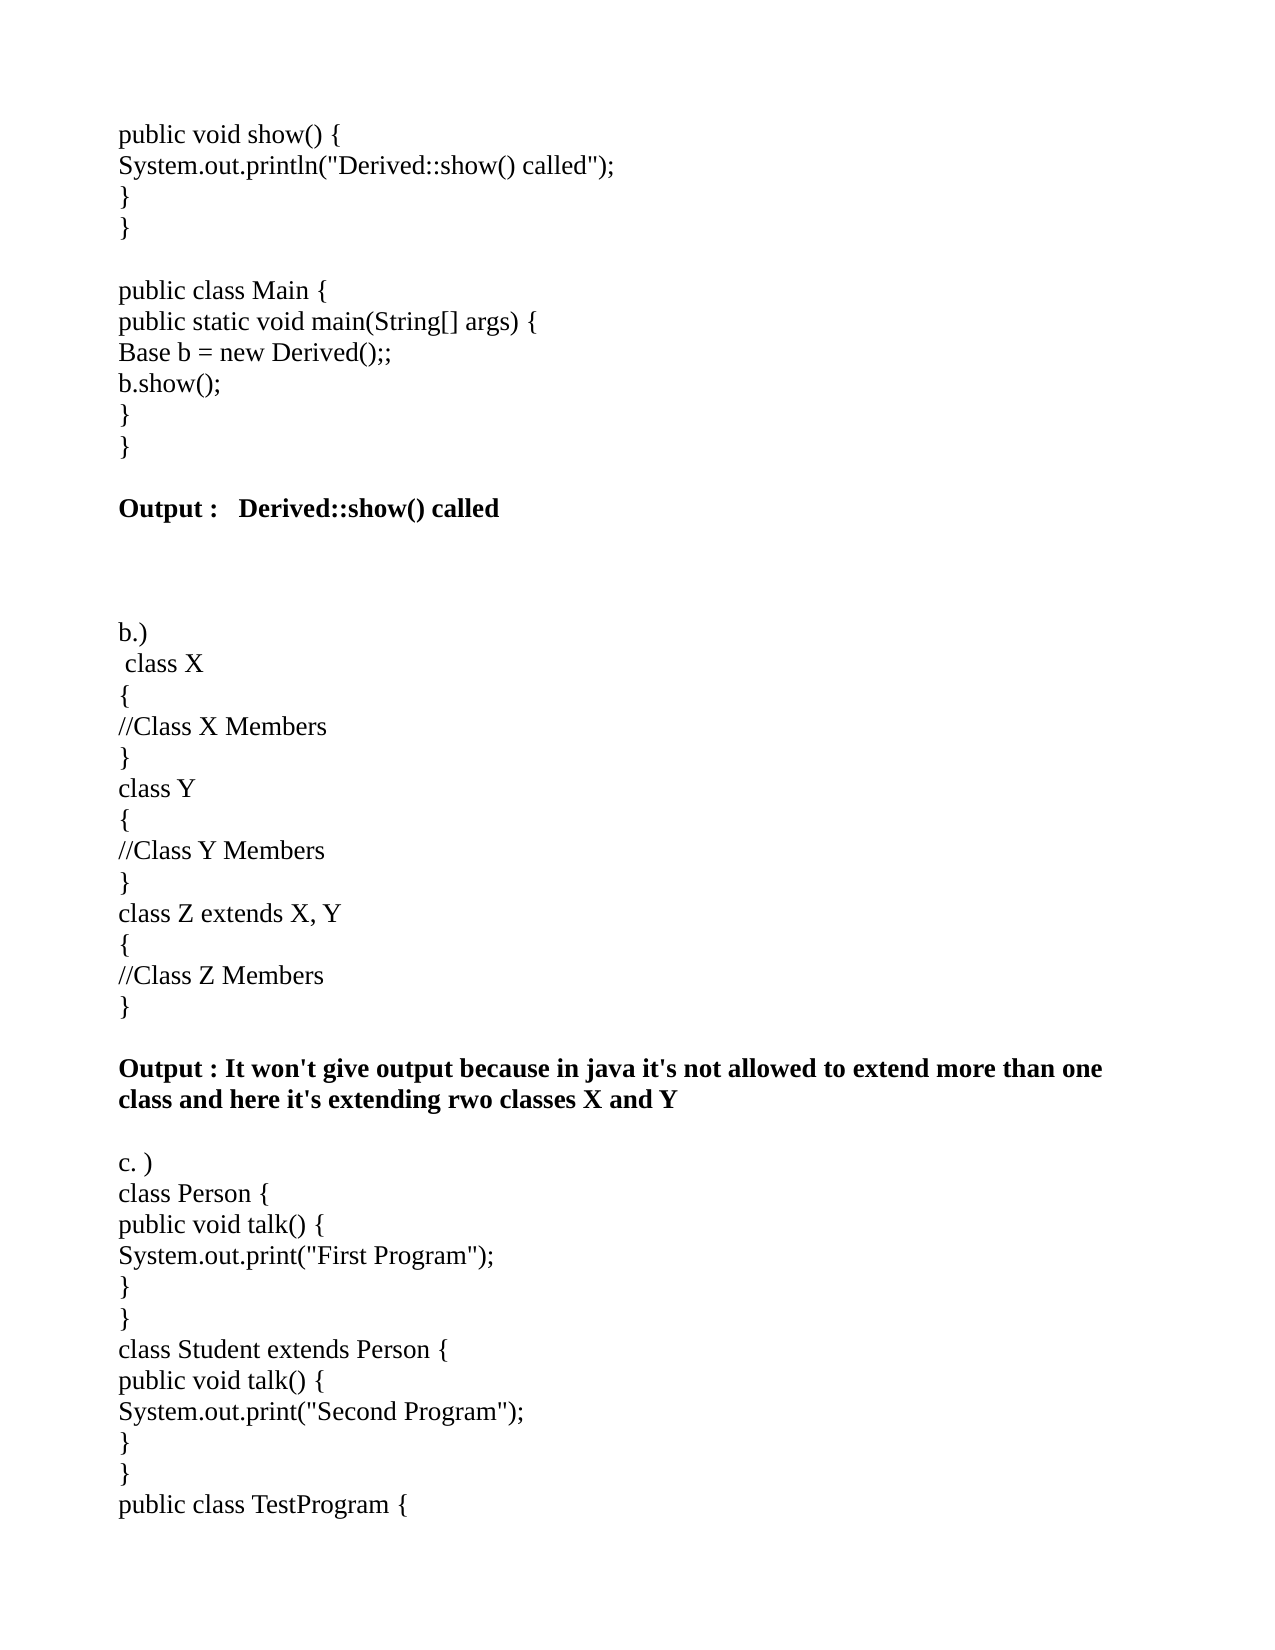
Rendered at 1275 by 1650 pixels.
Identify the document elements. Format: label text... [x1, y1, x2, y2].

text Output : It won't give output because in java it's not allowed to extend more than one class and here it's extending rwo classes X and Y [118, 1052, 1157, 1115]
text System.out.print("First Program"); [118, 1239, 1157, 1271]
text } [118, 1426, 1157, 1457]
text class Z extends X, Y [118, 897, 1157, 928]
text } [118, 180, 1157, 212]
text class Person { [118, 1177, 1157, 1208]
text class Student extends Person { [118, 1333, 1157, 1364]
text public class TestProgram { [118, 1488, 1157, 1520]
text } [118, 1457, 1157, 1488]
text } [118, 1271, 1157, 1302]
text } [118, 1302, 1157, 1333]
text //Class Y Members [118, 834, 1157, 866]
text { [118, 679, 1157, 710]
text } [118, 429, 1157, 461]
text //Class X Members [118, 710, 1157, 741]
text public void talk() { [118, 1364, 1157, 1395]
text public void show() { [118, 118, 1157, 149]
text //Class Z Members [118, 959, 1157, 990]
text { [118, 928, 1157, 959]
text b.show(); [118, 367, 1157, 398]
text Base b = new Derived();; [118, 336, 1157, 367]
text public class Main { [118, 274, 1157, 305]
text System.out.print("Second Program"); [118, 1395, 1157, 1426]
text } [118, 990, 1157, 1021]
text public void talk() { [118, 1208, 1157, 1239]
text public static void main(String[] args) { [118, 305, 1157, 336]
text class X [118, 648, 1157, 679]
text class Y [118, 772, 1157, 803]
text } [118, 866, 1157, 897]
text b.) [118, 616, 1157, 648]
text Output : Derived::show() called [118, 492, 1157, 523]
text } [118, 212, 1157, 243]
text } [118, 741, 1157, 772]
text { [118, 803, 1157, 834]
text c. ) [118, 1146, 1157, 1177]
text } [118, 398, 1157, 429]
text System.out.println("Derived::show() called"); [118, 149, 1157, 180]
